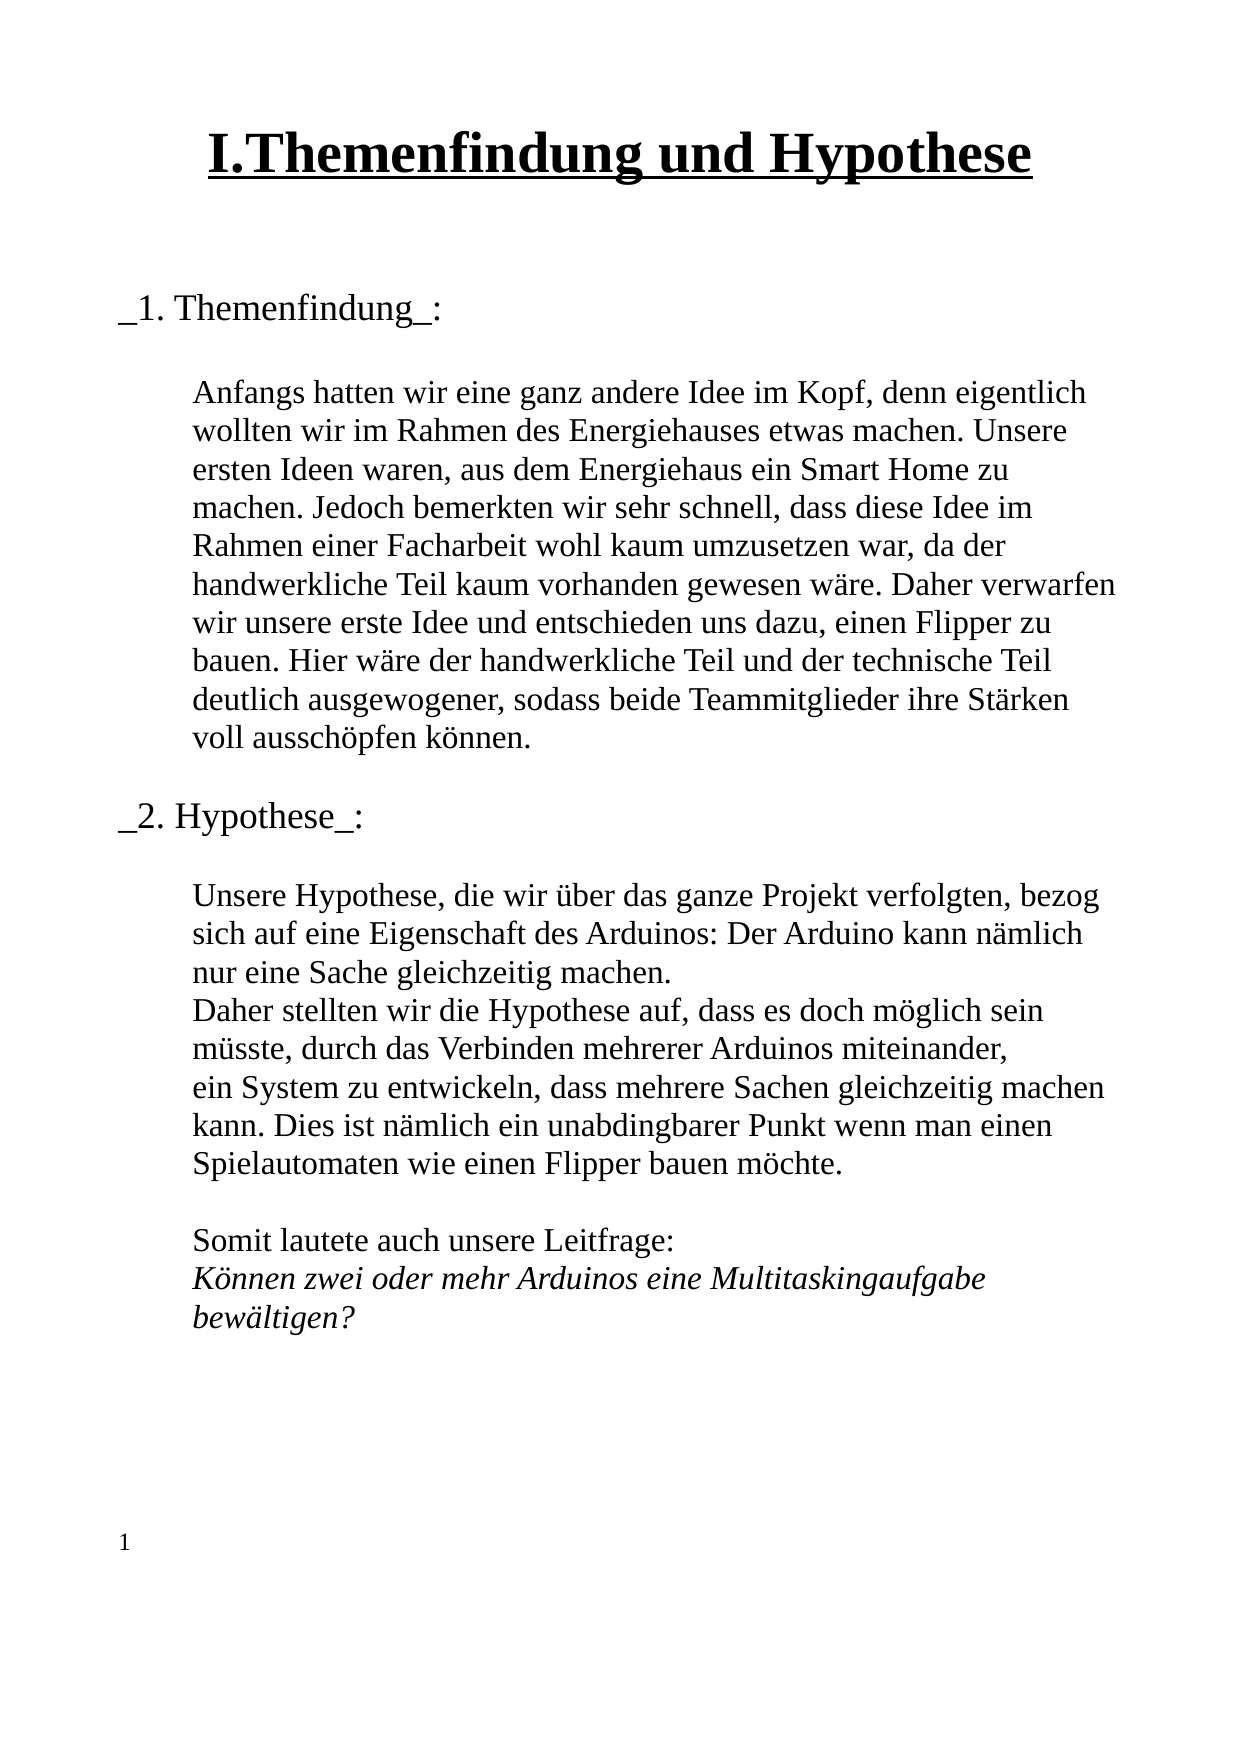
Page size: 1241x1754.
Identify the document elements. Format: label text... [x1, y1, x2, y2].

text Somit lautete auch unsere Leitfrage: [118, 1220, 1122, 1258]
text Daher stellten wir die Hypothese auf, dass es doch möglich sein [118, 990, 1122, 1028]
text Anfangs hatten wir eine ganz andere Idee im Kopf, denn eigentlich wollten wir im Rahmen des Energiehauses etwas machen. Unsere ersten Ideen waren, aus dem Energiehaus ein Smart Home zu machen. Jedoch bemerkten wir sehr schnell, dass diese Idee im Rahmen einer Facharbeit wohl kaum umzusetzen war, da der handwerkliche Teil kaum vorhanden gewesen wäre. Daher verwarfen wir unsere erste Idee und entschieden uns dazu, einen Flipper zu bauen. Hier wäre der handwerkliche Teil und der technische Teil deutlich ausgewogener, sodass beide Teammitglieder ihre Stärken voll ausschöpfen können. [118, 372, 1122, 755]
text müsste, durch das Verbinden mehrerer Arduinos miteinander, [118, 1028, 1122, 1067]
text 1 [118, 1527, 1122, 1556]
text kann. Dies ist nämlich ein unabdingbarer Punkt wenn man einen [118, 1105, 1122, 1143]
text _2. Hypothese_: [118, 794, 1122, 837]
text I.Themenfindung und Hypothese [118, 118, 1122, 185]
text ein System zu entwickeln, dass mehrere Sachen gleichzeitig machen [118, 1067, 1122, 1105]
text sich auf eine Eigenschaft des Arduinos: Der Arduino kann nämlich [118, 913, 1122, 952]
text Spielautomaten wie einen Flipper bauen möchte. [118, 1143, 1122, 1182]
text Können zwei oder mehr Arduinos eine Multitaskingaufgabe bewältigen? [118, 1258, 1122, 1335]
text _1. Themenfindung_: [118, 286, 1122, 329]
text Unsere Hypothese, die wir über das ganze Projekt verfolgten, bezog [118, 875, 1122, 913]
text nur eine Sache gleichzeitig machen. [118, 952, 1122, 990]
